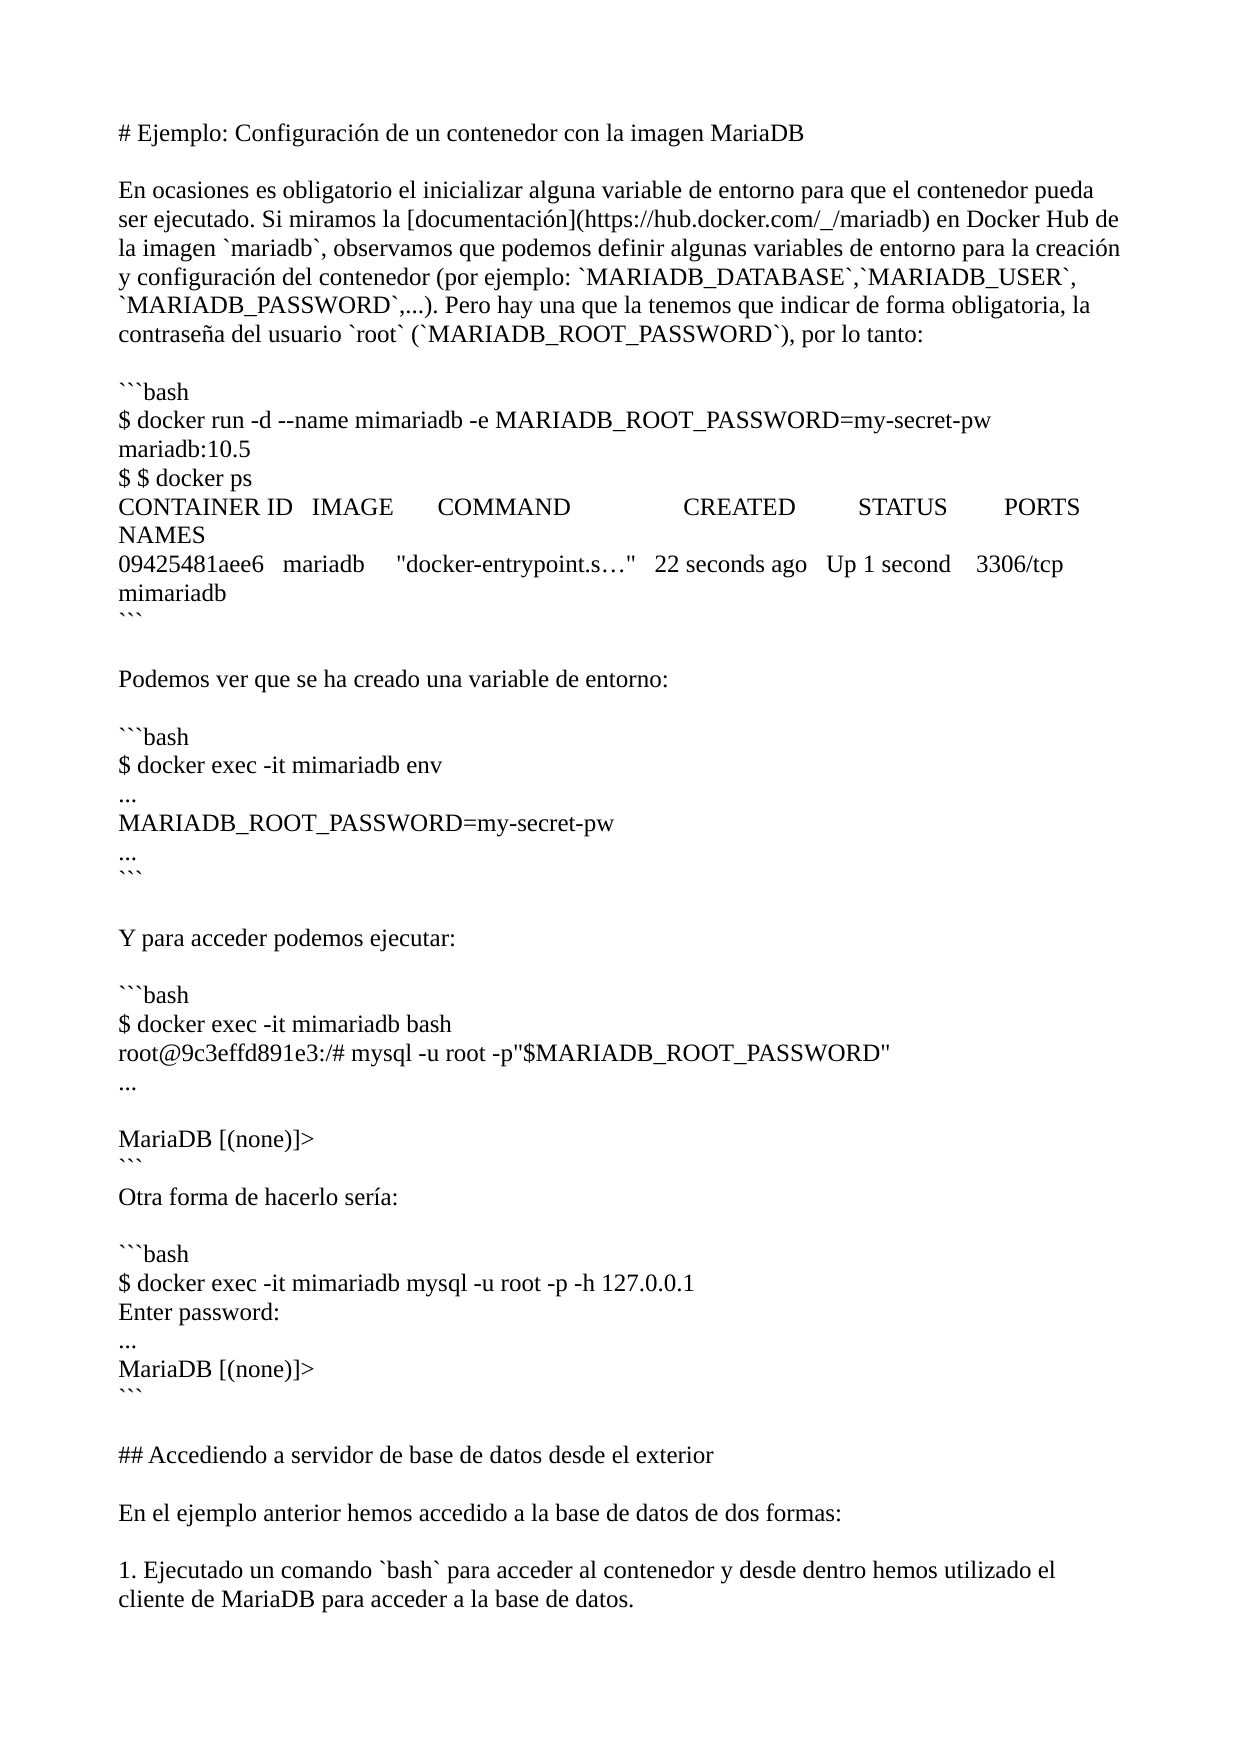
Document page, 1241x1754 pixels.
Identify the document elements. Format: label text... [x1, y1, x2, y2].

text MariaDB [(none)]> [118, 1124, 1122, 1153]
text ``` [118, 607, 1122, 636]
text 1. Ejecutado un comando `bash` para acceder al contenedor y desde dentro hemos utilizado el cliente de MariaDB para acceder a la base de datos. [118, 1556, 1122, 1613]
text ... [118, 837, 1122, 866]
text ``` [118, 1153, 1122, 1182]
text MariaDB [(none)]> [118, 1354, 1122, 1383]
text Enter password: [118, 1297, 1122, 1326]
text $ $ docker ps [118, 463, 1122, 492]
text Y para acceder podemos ejecutar: [118, 923, 1122, 952]
text ... [118, 779, 1122, 808]
text MARIADB_ROOT_PASSWORD=my-secret-pw [118, 808, 1122, 837]
text En el ejemplo anterior hemos accedido a la base de datos de dos formas: [118, 1498, 1122, 1527]
text ## Accediendo a servidor de base de datos desde el exterior [118, 1441, 1122, 1469]
text $ docker run -d --name mimariadb -e MARIADB_ROOT_PASSWORD=my-secret-pw mariadb:10.5 [118, 406, 1122, 463]
text # Ejemplo: Configuración de un contenedor con la imagen MariaDB [118, 118, 1122, 147]
text ``` [118, 1383, 1122, 1412]
text ```bash [118, 981, 1122, 1009]
text ... [118, 1326, 1122, 1354]
text Otra forma de hacerlo sería: [118, 1182, 1122, 1211]
text ``` [118, 866, 1122, 894]
text $ docker exec -it mimariadb mysql -u root -p -h 127.0.0.1 [118, 1268, 1122, 1297]
text $ docker exec -it mimariadb env [118, 751, 1122, 779]
text En ocasiones es obligatorio el inicializar alguna variable de entorno para que el contenedor pueda ser ejecutado. Si miramos la [documentación](https://hub.docker.com/_/mariadb) en Docker Hub de la imagen `mariadb`, observamos que podemos definir algunas variables de entorno para la creación y configuración del contenedor (por ejemplo: `MARIADB_DATABASE`,`MARIADB_USER`, `MARIADB_PASSWORD`,...). Pero hay una que la tenemos que indicar de forma obligatoria, la contraseña del usuario `root` (`MARIADB_ROOT_PASSWORD`), por lo tanto: [118, 176, 1122, 348]
text 09425481aee6 mariadb "docker-entrypoint.s…" 22 seconds ago Up 1 second 3306/tcp mimariadb [118, 549, 1122, 607]
text ```bash [118, 1239, 1122, 1268]
text $ docker exec -it mimariadb bash [118, 1009, 1122, 1038]
text ... [118, 1067, 1122, 1096]
text root@9c3effd891e3:/# mysql -u root -p"$MARIADB_ROOT_PASSWORD" [118, 1038, 1122, 1067]
text ```bash [118, 377, 1122, 406]
text ```bash [118, 722, 1122, 751]
text CONTAINER ID IMAGE COMMAND CREATED STATUS PORTS NAMES [118, 492, 1122, 549]
text Podemos ver que se ha creado una variable de entorno: [118, 664, 1122, 693]
